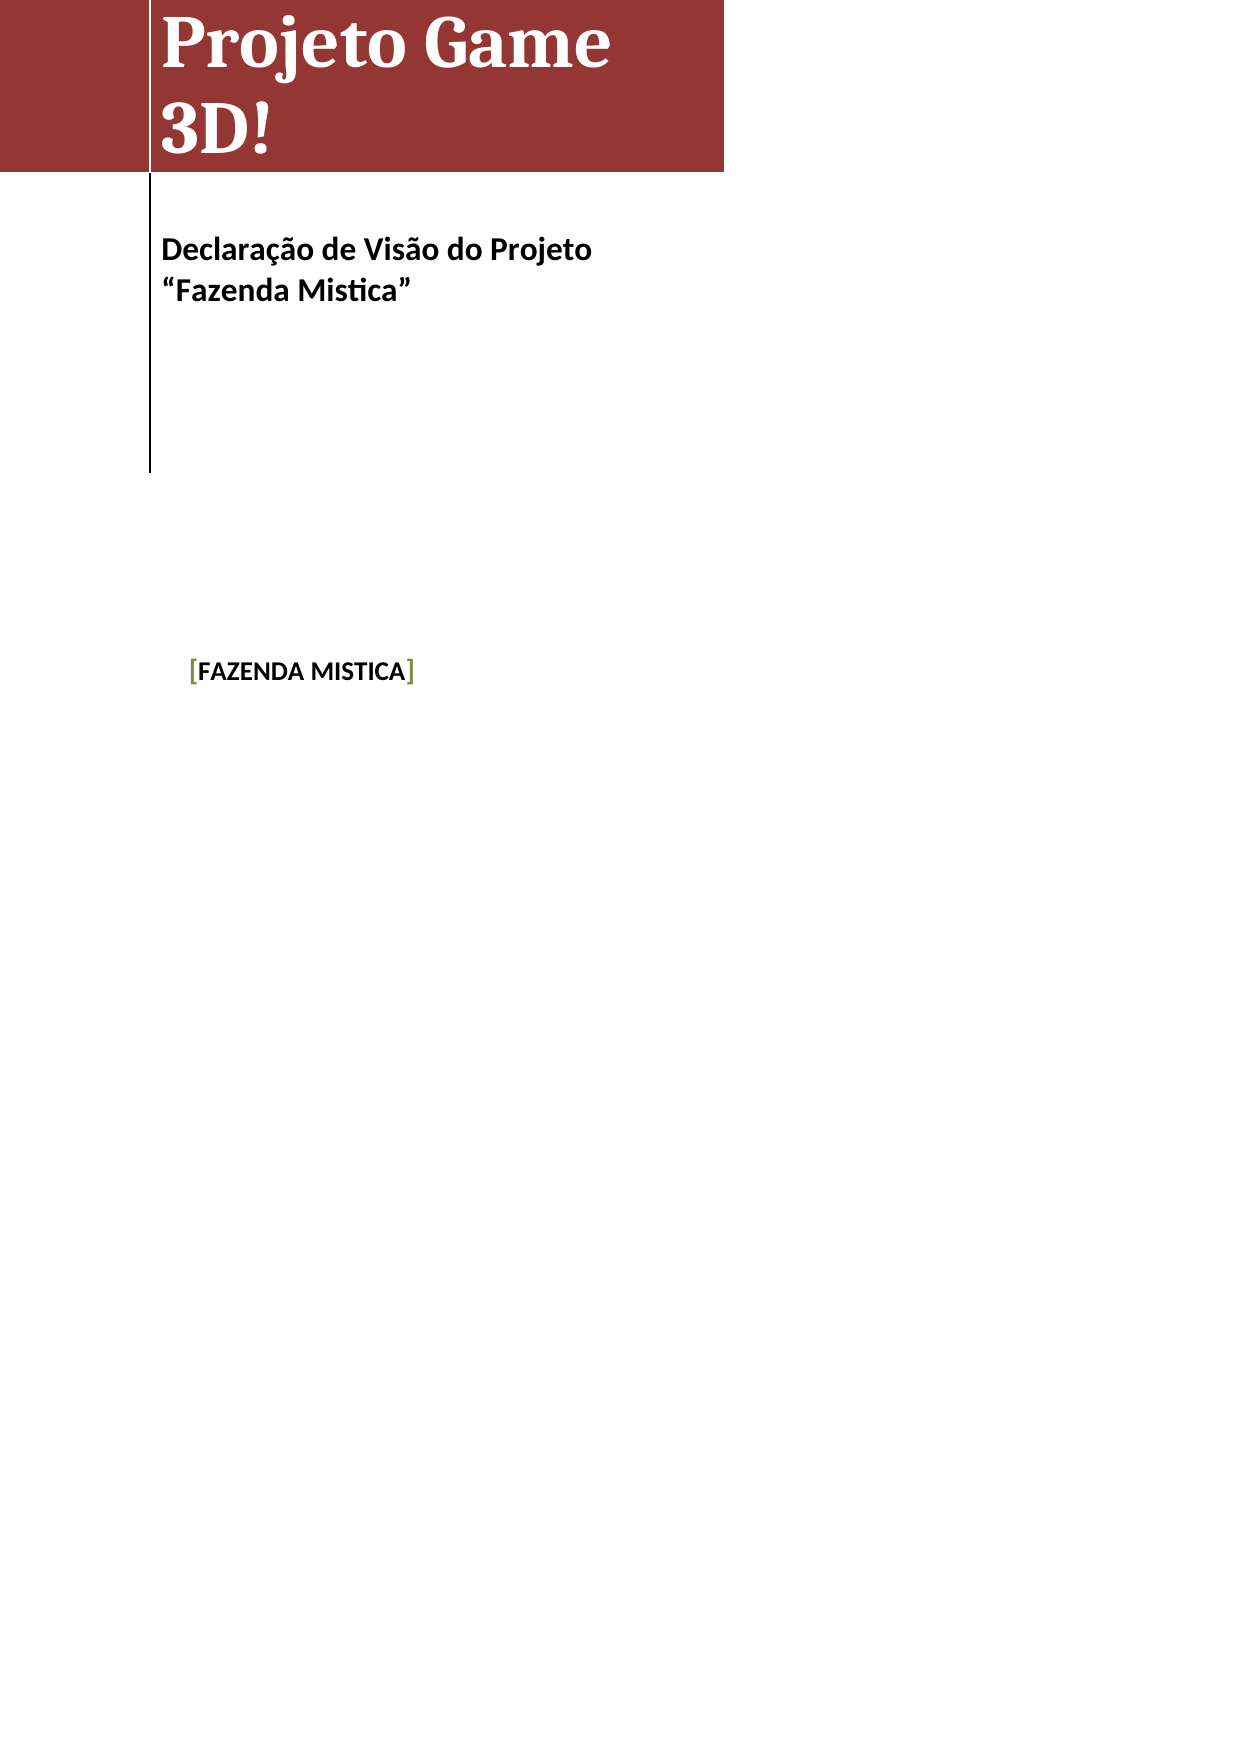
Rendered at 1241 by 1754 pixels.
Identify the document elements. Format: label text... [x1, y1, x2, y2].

table_header [Fazenda Mistica] [177, 652, 1097, 730]
table_cell [0, 173, 149, 472]
table_cell Declaração de Visão do Projeto “Fazenda Mistica” [151, 173, 724, 472]
table_header Projeto Game 3D! [151, 0, 724, 172]
table_header [0, 0, 149, 172]
